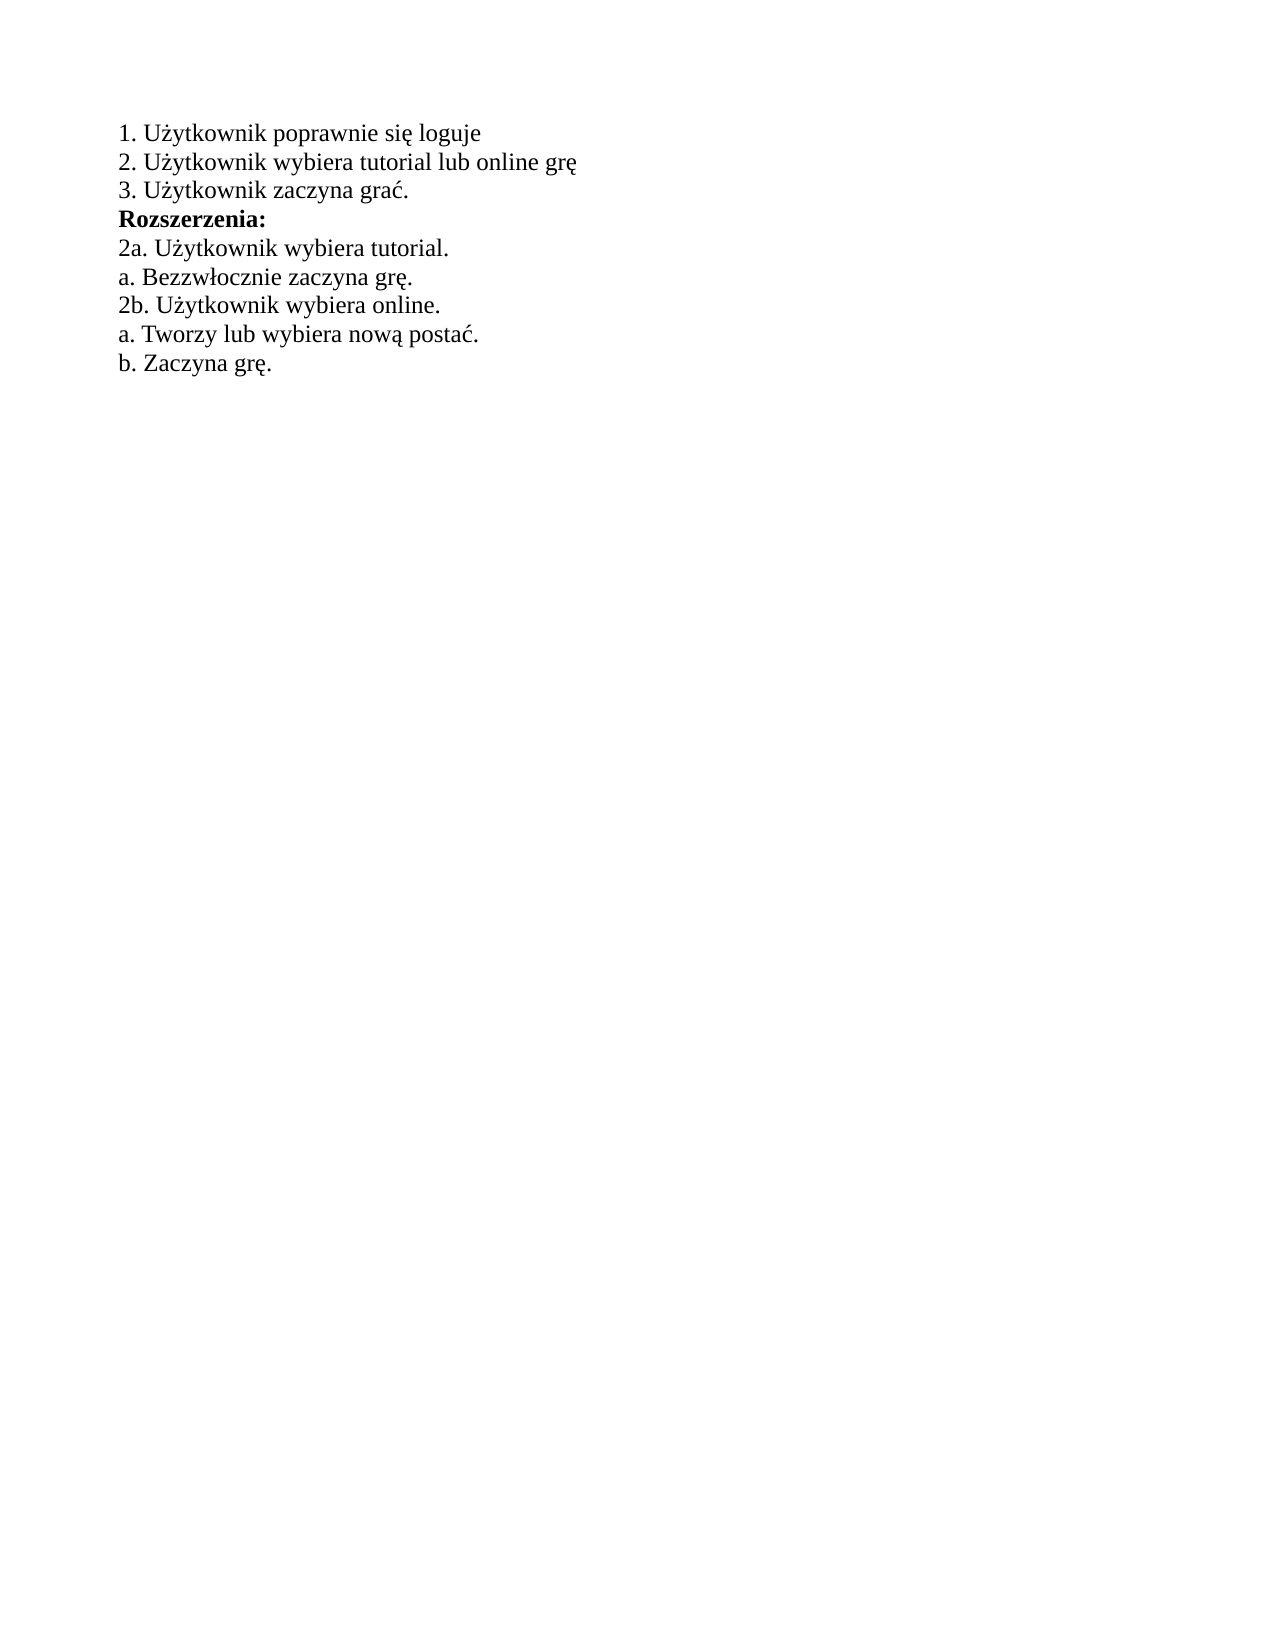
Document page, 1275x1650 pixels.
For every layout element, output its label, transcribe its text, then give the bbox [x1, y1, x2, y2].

text a. Bezzwłocznie zaczyna grę. [118, 262, 1157, 291]
text 2. Użytkownik wybiera tutorial lub online grę [118, 147, 1157, 176]
text 3. Użytkownik zaczyna grać. [118, 176, 1157, 204]
text 2a. Użytkownik wybiera tutorial. [118, 233, 1157, 262]
text 2b. Użytkownik wybiera online. [118, 291, 1157, 319]
text 1. Użytkownik poprawnie się loguje [118, 118, 1157, 147]
text a. Tworzy lub wybiera nową postać. [118, 319, 1157, 348]
text b. Zaczyna grę. [118, 348, 1157, 377]
text Rozszerzenia: [118, 204, 1157, 233]
